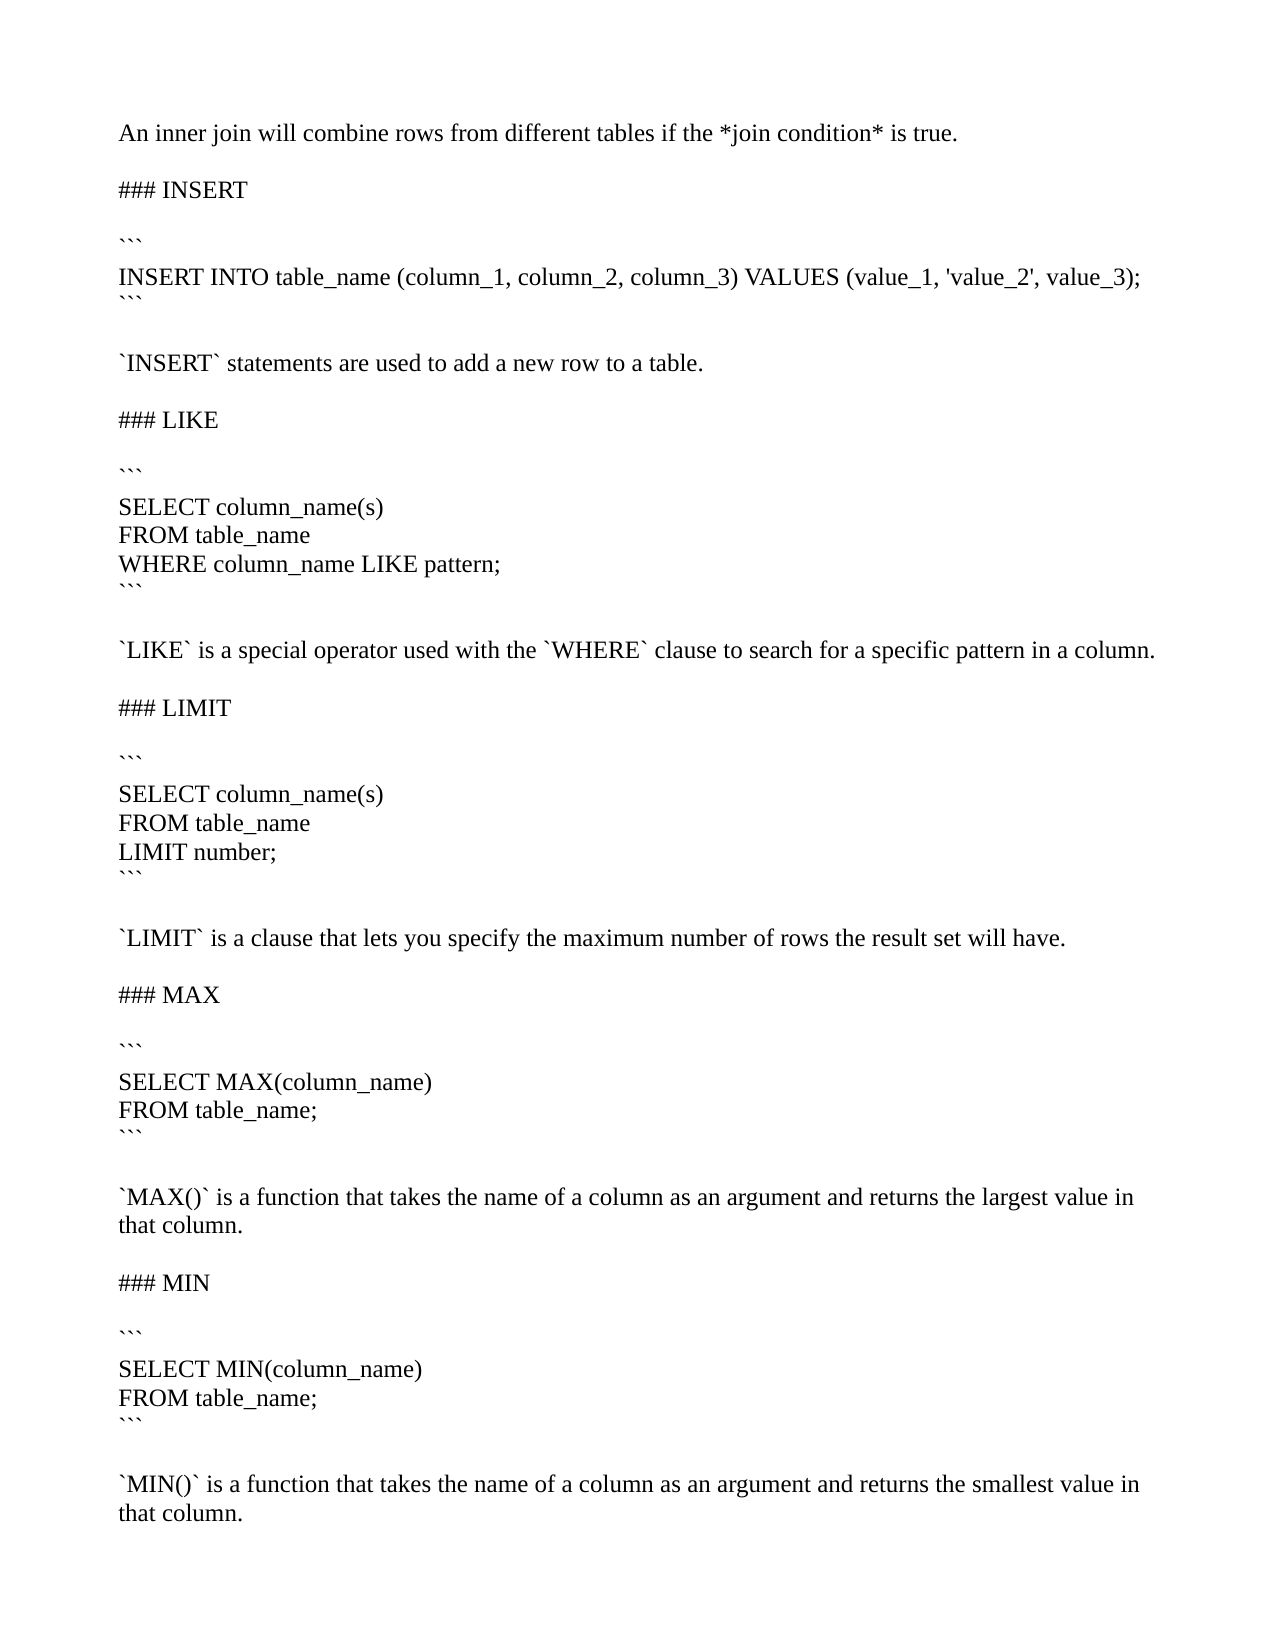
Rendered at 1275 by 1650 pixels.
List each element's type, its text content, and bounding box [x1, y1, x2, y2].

text ``` [118, 233, 1157, 262]
text ``` [118, 463, 1157, 492]
text `MAX()` is a function that takes the name of a column as an argument and returns the largest value in that column. [118, 1182, 1157, 1239]
text SELECT MAX(column_name) [118, 1067, 1157, 1096]
text LIMIT number; [118, 837, 1157, 866]
text `MIN()` is a function that takes the name of a column as an argument and returns the smallest value in that column. [118, 1469, 1157, 1527]
text SELECT column_name(s) [118, 492, 1157, 521]
text ``` [118, 1326, 1157, 1354]
text SELECT MIN(column_name) [118, 1354, 1157, 1383]
text FROM table_name [118, 808, 1157, 837]
text INSERT INTO table_name (column_1, column_2, column_3) VALUES (value_1, 'value_2', value_3); [118, 262, 1157, 291]
text WHERE column_name LIKE pattern; [118, 549, 1157, 578]
text ``` [118, 1412, 1157, 1441]
text FROM table_name; [118, 1383, 1157, 1412]
text ### MAX [118, 981, 1157, 1009]
text ``` [118, 866, 1157, 894]
text ``` [118, 291, 1157, 319]
text `LIMIT` is a clause that lets you specify the maximum number of rows the result set will have. [118, 923, 1157, 952]
text An inner join will combine rows from different tables if the *join condition* is true. [118, 118, 1157, 147]
text ``` [118, 1038, 1157, 1067]
text ### MIN [118, 1268, 1157, 1297]
text ### INSERT [118, 176, 1157, 204]
text ### LIKE [118, 406, 1157, 434]
text SELECT column_name(s) [118, 779, 1157, 808]
text ``` [118, 578, 1157, 607]
text FROM table_name; [118, 1096, 1157, 1124]
text ### LIMIT [118, 693, 1157, 722]
text `INSERT` statements are used to add a new row to a table. [118, 348, 1157, 377]
text FROM table_name [118, 521, 1157, 549]
text ``` [118, 1124, 1157, 1153]
text ``` [118, 751, 1157, 779]
text `LIKE` is a special operator used with the `WHERE` clause to search for a specific pattern in a column. [118, 636, 1157, 664]
